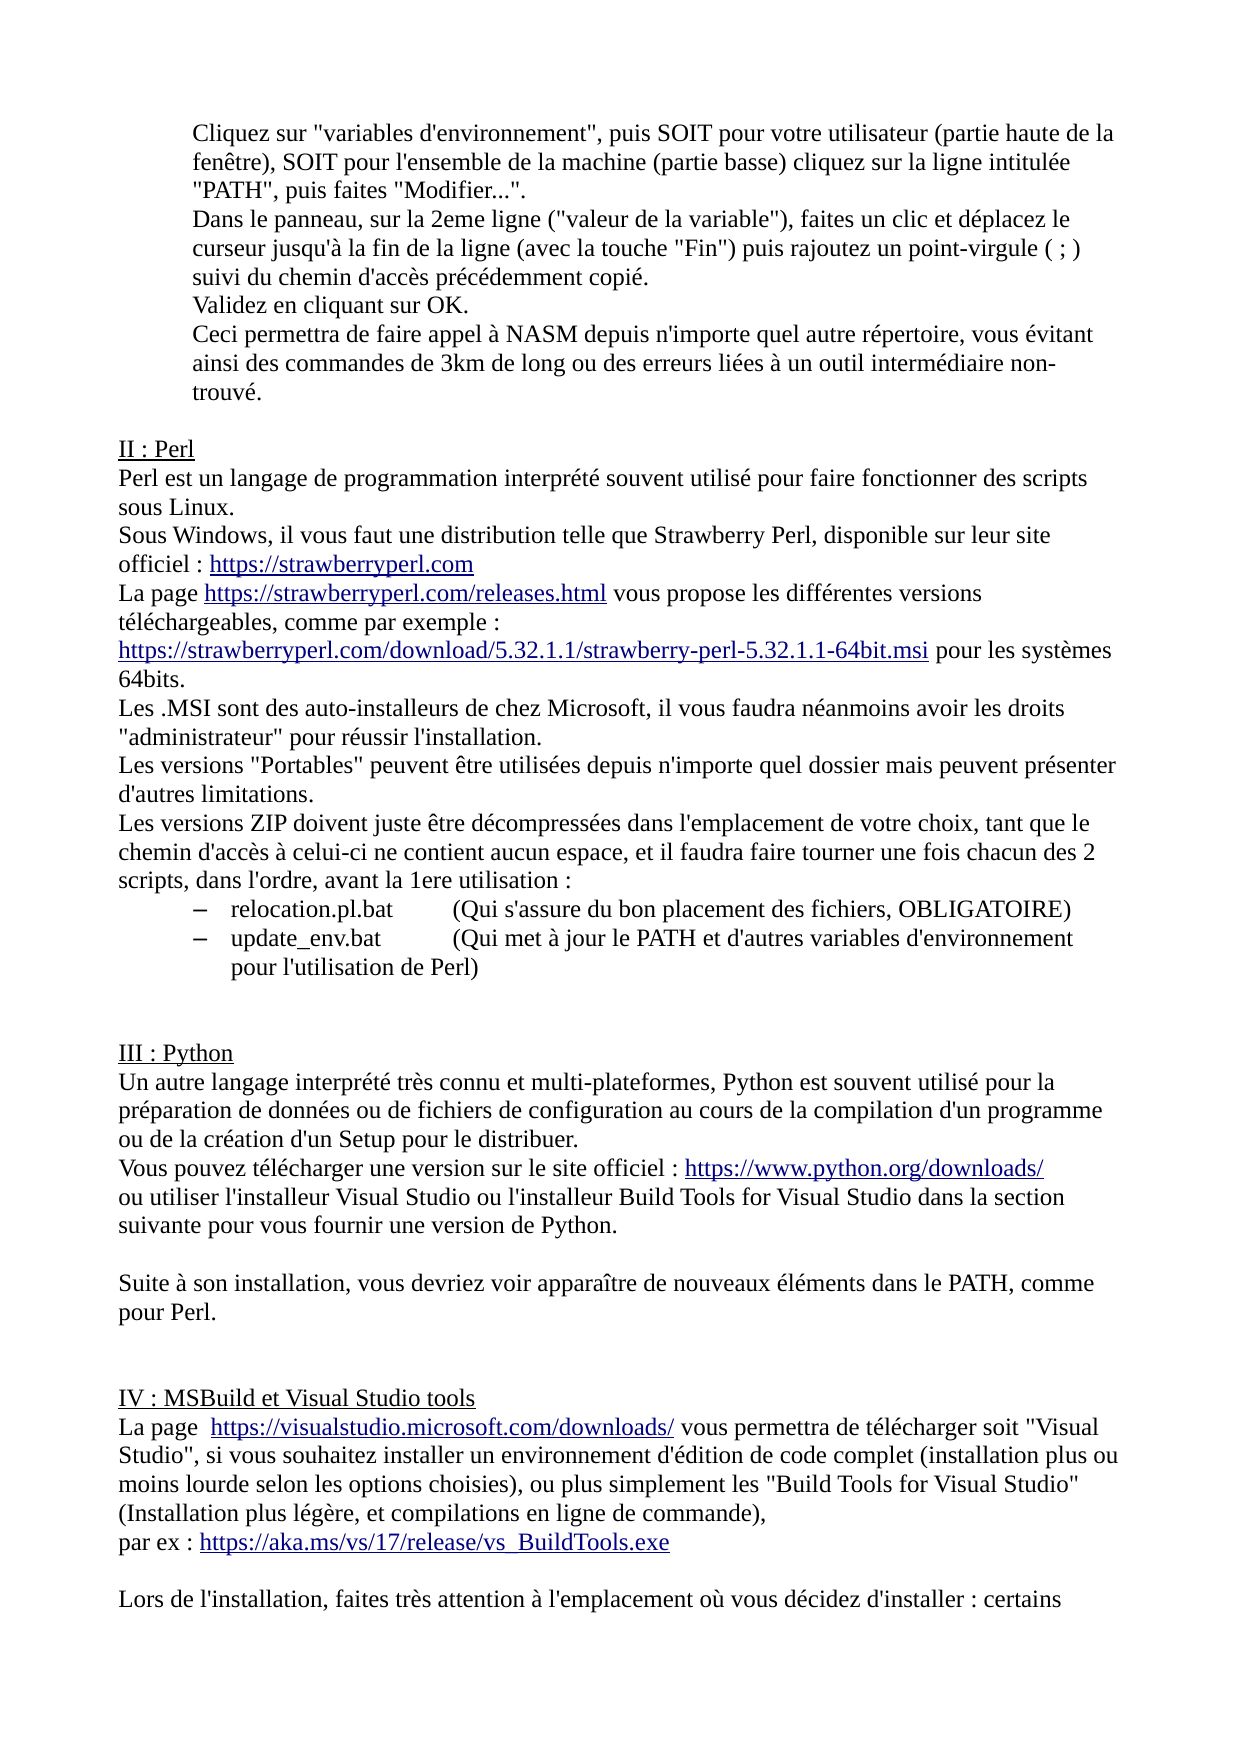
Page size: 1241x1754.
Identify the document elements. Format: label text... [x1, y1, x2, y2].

text Perl est un langage de programmation interprété souvent utilisé pour faire fonctionner des scripts sous Linux. [118, 463, 1122, 521]
text III : Python [118, 1038, 1122, 1067]
text Dans le panneau, sur la 2eme ligne ("valeur de la variable"), faites un clic et déplacez le [118, 204, 1122, 233]
text La page https://strawberryperl.com/releases.html vous propose les différentes versions téléchargeables, comme par exemple : [118, 578, 1122, 636]
text Les versions "Portables" peuvent être utilisées depuis n'importe quel dossier mais peuvent présenter d'autres limitations. [118, 751, 1122, 808]
text Les versions ZIP doivent juste être décompressées dans l'emplacement de votre choix, tant que le chemin d'accès à celui-ci ne contient aucun espace, et il faudra faire tourner une fois chacun des 2 scripts, dans l'ordre, avant la 1ere utilisation : [118, 808, 1122, 894]
text Ceci permettra de faire appel à NASM depuis n'importe quel autre répertoire, vous évitant [118, 319, 1122, 348]
list update_env.bat (Qui met à jour le PATH et d'autres variables d'environnement pour l'utilisation de Perl) [193, 923, 1122, 981]
text Lors de l'installation, faites très attention à l'emplacement où vous décidez d'installer : certains [118, 1584, 1122, 1613]
text La page https://visualstudio.microsoft.com/downloads/ vous permettra de télécharger soit "Visual Studio", si vous souhaitez installer un environnement d'édition de code complet (installation plus ou moins lourde selon les options choisies), ou plus simplement les "Build Tools for Visual Studio" (Installation plus légère, et compilations en ligne de commande), [118, 1412, 1122, 1527]
text Validez en cliquant sur OK. [118, 291, 1122, 319]
text fenêtre), SOIT pour l'ensemble de la machine (partie basse) cliquez sur la ligne intitulée [118, 147, 1122, 176]
text ainsi des commandes de 3km de long ou des erreurs liées à un outil intermédiaire non- trouvé. [118, 348, 1122, 406]
text II : Perl [118, 434, 1122, 463]
text https://strawberryperl.com/download/5.32.1.1/strawberry-perl-5.32.1.1-64bit.msi pour les systèmes 64bits. [118, 636, 1122, 693]
text Sous Windows, il vous faut une distribution telle que Strawberry Perl, disponible sur leur site officiel : https://strawberryperl.com [118, 521, 1122, 578]
text curseur jusqu'à la fin de la ligne (avec la touche "Fin") puis rajoutez un point-virgule ( ; ) [118, 233, 1122, 262]
text ou utiliser l'installeur Visual Studio ou l'installeur Build Tools for Visual Studio dans la section suivante pour vous fournir une version de Python. [118, 1182, 1122, 1239]
text Vous pouvez télécharger une version sur le site officiel : https://www.python.org/downloads/ [118, 1153, 1122, 1182]
text Suite à son installation, vous devriez voir apparaître de nouveaux éléments dans le PATH, comme pour Perl. [118, 1268, 1122, 1326]
text Cliquez sur "variables d'environnement", puis SOIT pour votre utilisateur (partie haute de la [118, 118, 1122, 147]
text Les .MSI sont des auto-installeurs de chez Microsoft, il vous faudra néanmoins avoir les droits "administrateur" pour réussir l'installation. [118, 693, 1122, 751]
text Un autre langage interprété très connu et multi-plateformes, Python est souvent utilisé pour la préparation de données ou de fichiers de configuration au cours de la compilation d'un programme ou de la création d'un Setup pour le distribuer. [118, 1067, 1122, 1153]
text par ex : https://aka.ms/vs/17/release/vs_BuildTools.exe [118, 1527, 1122, 1556]
text IV : MSBuild et Visual Studio tools [118, 1383, 1122, 1412]
list relocation.pl.bat (Qui s'assure du bon placement des fichiers, OBLIGATOIRE) [193, 894, 1122, 923]
text "PATH", puis faites "Modifier...". [118, 176, 1122, 204]
text suivi du chemin d'accès précédemment copié. [118, 262, 1122, 291]
